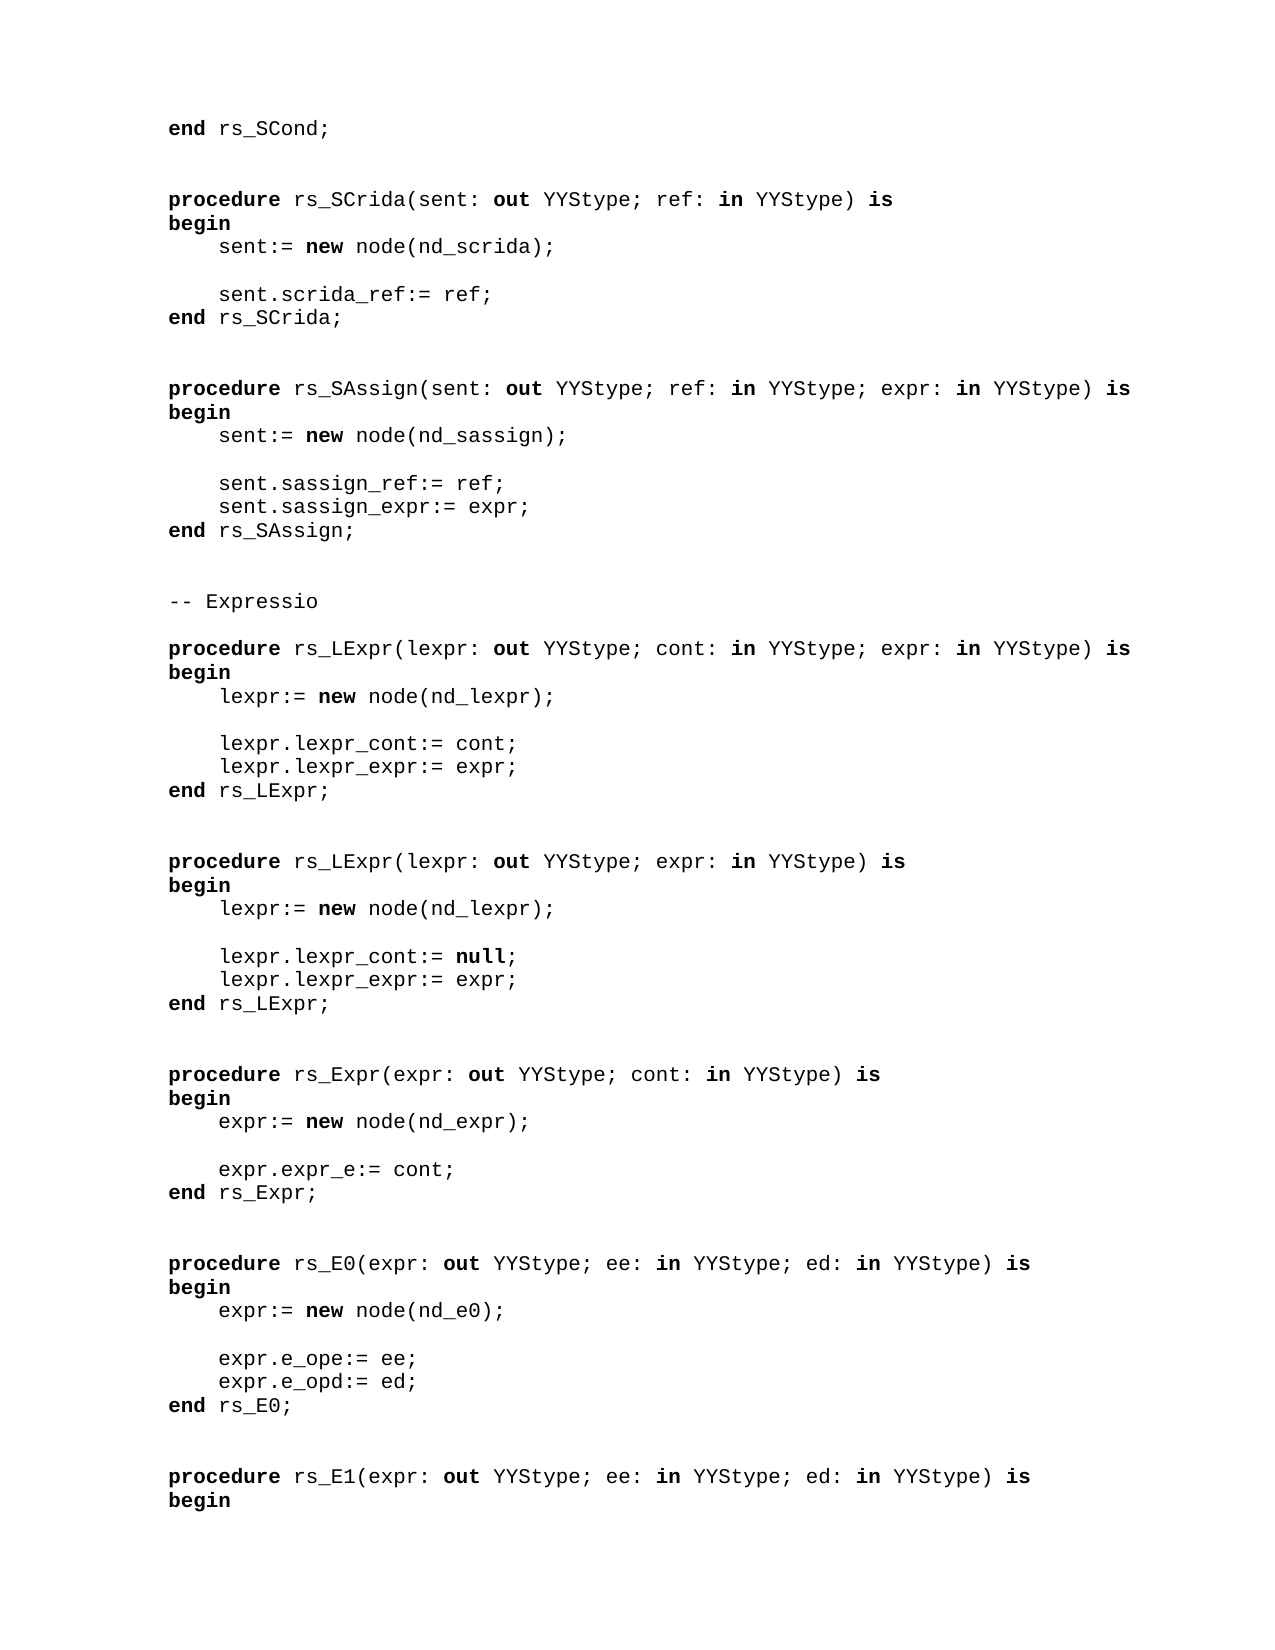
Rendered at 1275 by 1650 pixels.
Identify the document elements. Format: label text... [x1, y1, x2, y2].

text begin [118, 213, 1157, 236]
text sent.sassign_ref:= ref; [118, 473, 1157, 496]
text begin [118, 875, 1157, 898]
text lexpr:= new node(nd_lexpr); [118, 686, 1157, 709]
text procedure rs_SCrida(sent: out YYStype; ref: in YYStype) is [118, 189, 1157, 213]
text sent.scrida_ref:= ref; [118, 284, 1157, 307]
text procedure rs_Expr(expr: out YYStype; cont: in YYStype) is [118, 1064, 1157, 1088]
text end rs_LExpr; [118, 780, 1157, 804]
text procedure rs_SAssign(sent: out YYStype; ref: in YYStype; expr: in YYStype) is [118, 378, 1157, 402]
text procedure rs_E0(expr: out YYStype; ee: in YYStype; ed: in YYStype) is [118, 1253, 1157, 1277]
text expr.expr_e:= cont; [118, 1158, 1157, 1182]
text end rs_LExpr; [118, 993, 1157, 1017]
text procedure rs_LExpr(lexpr: out YYStype; expr: in YYStype) is [118, 851, 1157, 875]
text lexpr.lexpr_cont:= null; [118, 946, 1157, 969]
text end rs_SAssign; [118, 520, 1157, 544]
text begin [118, 1088, 1157, 1111]
text lexpr.lexpr_cont:= cont; [118, 733, 1157, 757]
text sent:= new node(nd_scrida); [118, 236, 1157, 260]
text procedure rs_LExpr(lexpr: out YYStype; cont: in YYStype; expr: in YYStype) is [118, 638, 1157, 662]
text lexpr.lexpr_expr:= expr; [118, 757, 1157, 780]
text procedure rs_E1(expr: out YYStype; ee: in YYStype; ed: in YYStype) is [118, 1466, 1157, 1489]
text sent:= new node(nd_sassign); [118, 426, 1157, 449]
text begin [118, 402, 1157, 426]
text end rs_Expr; [118, 1182, 1157, 1206]
text begin [118, 662, 1157, 686]
text begin [118, 1277, 1157, 1300]
text sent.sassign_expr:= expr; [118, 496, 1157, 520]
text -- Expressio [118, 591, 1157, 615]
text end rs_SCrida; [118, 307, 1157, 331]
text lexpr.lexpr_expr:= expr; [118, 969, 1157, 993]
text expr.e_ope:= ee; [118, 1348, 1157, 1371]
text end rs_E0; [118, 1395, 1157, 1419]
text expr:= new node(nd_expr); [118, 1111, 1157, 1135]
text end rs_SCond; [118, 118, 1157, 142]
text expr.e_opd:= ed; [118, 1371, 1157, 1395]
text lexpr:= new node(nd_lexpr); [118, 898, 1157, 922]
text expr:= new node(nd_e0); [118, 1300, 1157, 1324]
text begin [118, 1489, 1157, 1513]
